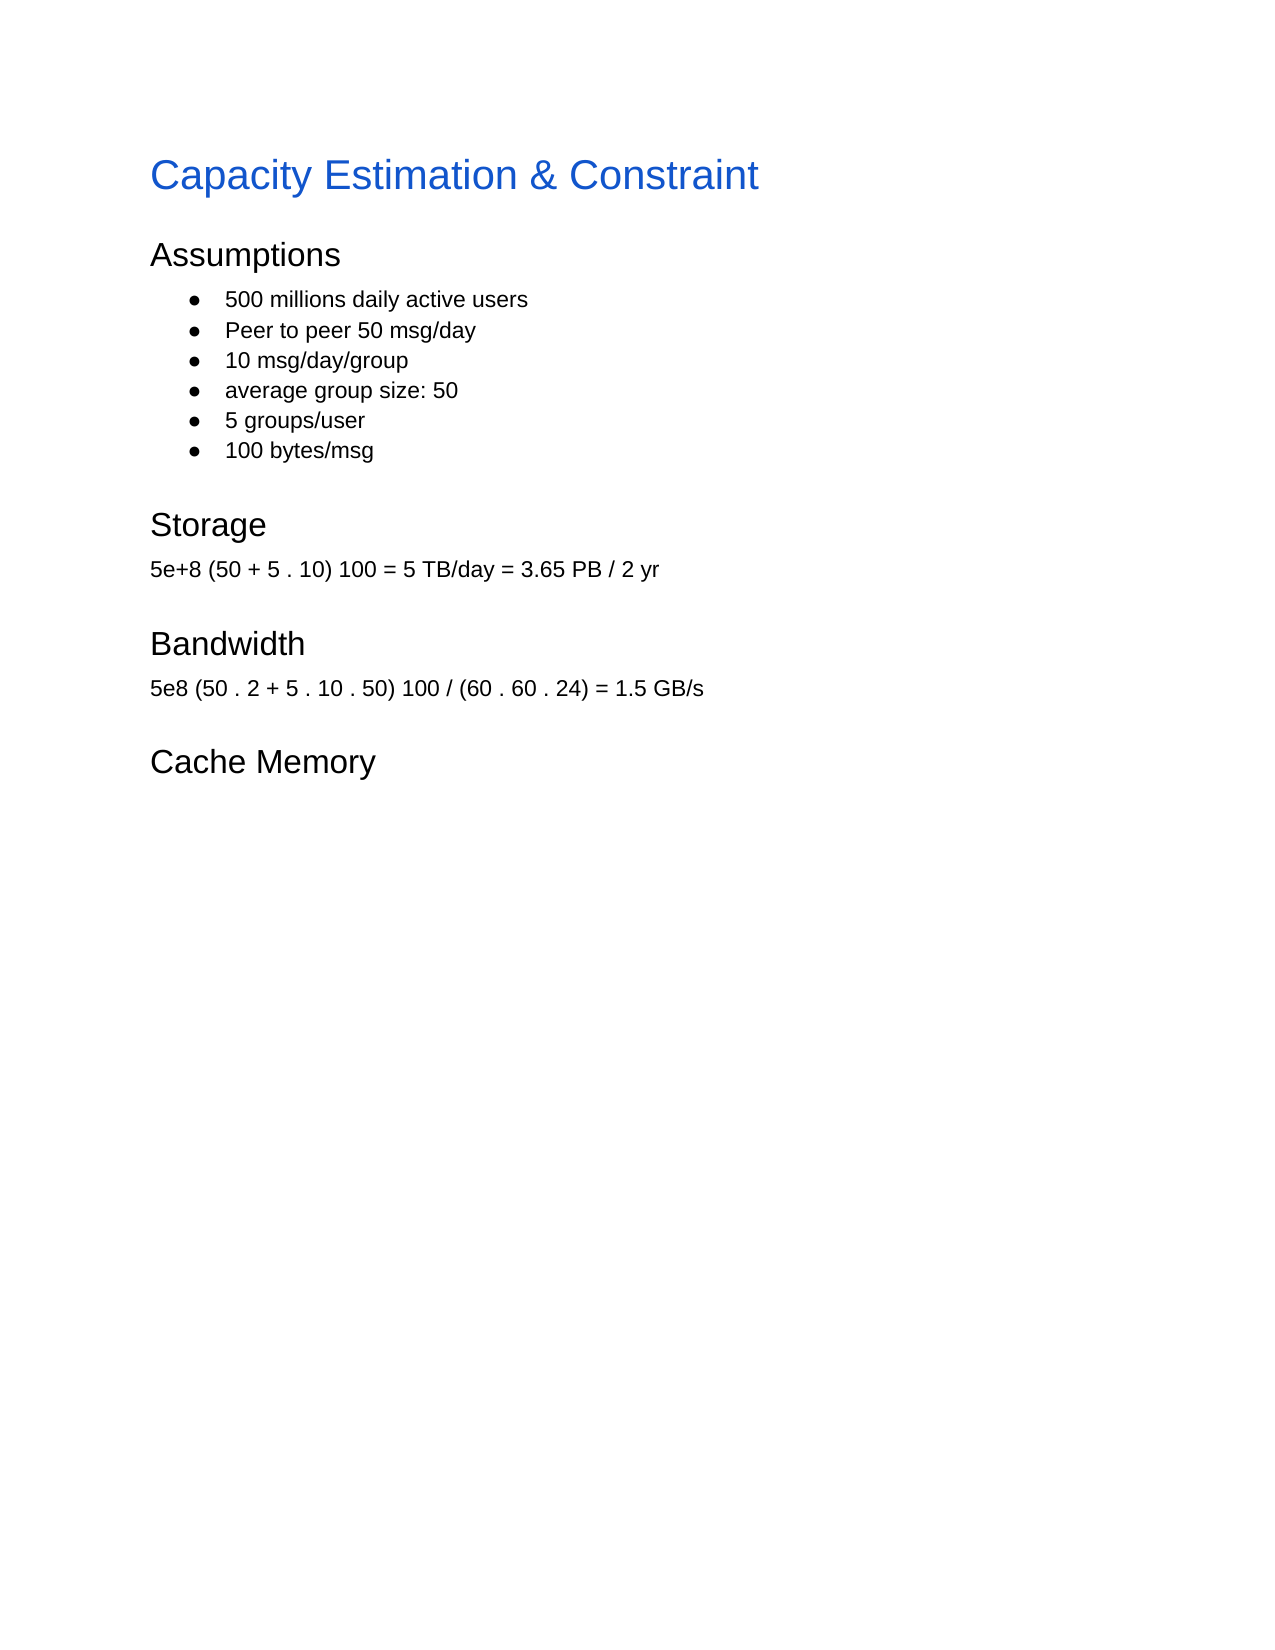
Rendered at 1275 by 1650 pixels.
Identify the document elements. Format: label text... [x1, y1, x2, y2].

subtitle Storage [150, 505, 1125, 543]
list 5 groups/user [187, 407, 1125, 433]
list 100 bytes/msg [187, 437, 1125, 464]
list Peer to peer 50 msg/day [187, 317, 1125, 343]
subtitle Capacity Estimation & Constraint [150, 150, 1125, 198]
text 5e+8 (50 + 5 . 10) 100 = 5 TB/day = 3.65 PB / 2 yr [150, 556, 1125, 582]
list 10 msg/day/group [187, 347, 1125, 373]
list 500 millions daily active users [187, 286, 1125, 313]
subtitle Assumptions [150, 235, 1125, 274]
subtitle Bandwidth [150, 624, 1125, 662]
text 5e8 (50 . 2 + 5 . 10 . 50) 100 / (60 . 60 . 24) = 1.5 GB/s [150, 675, 1125, 701]
subtitle Cache Memory [150, 742, 1125, 781]
list average group size: 50 [187, 377, 1125, 403]
